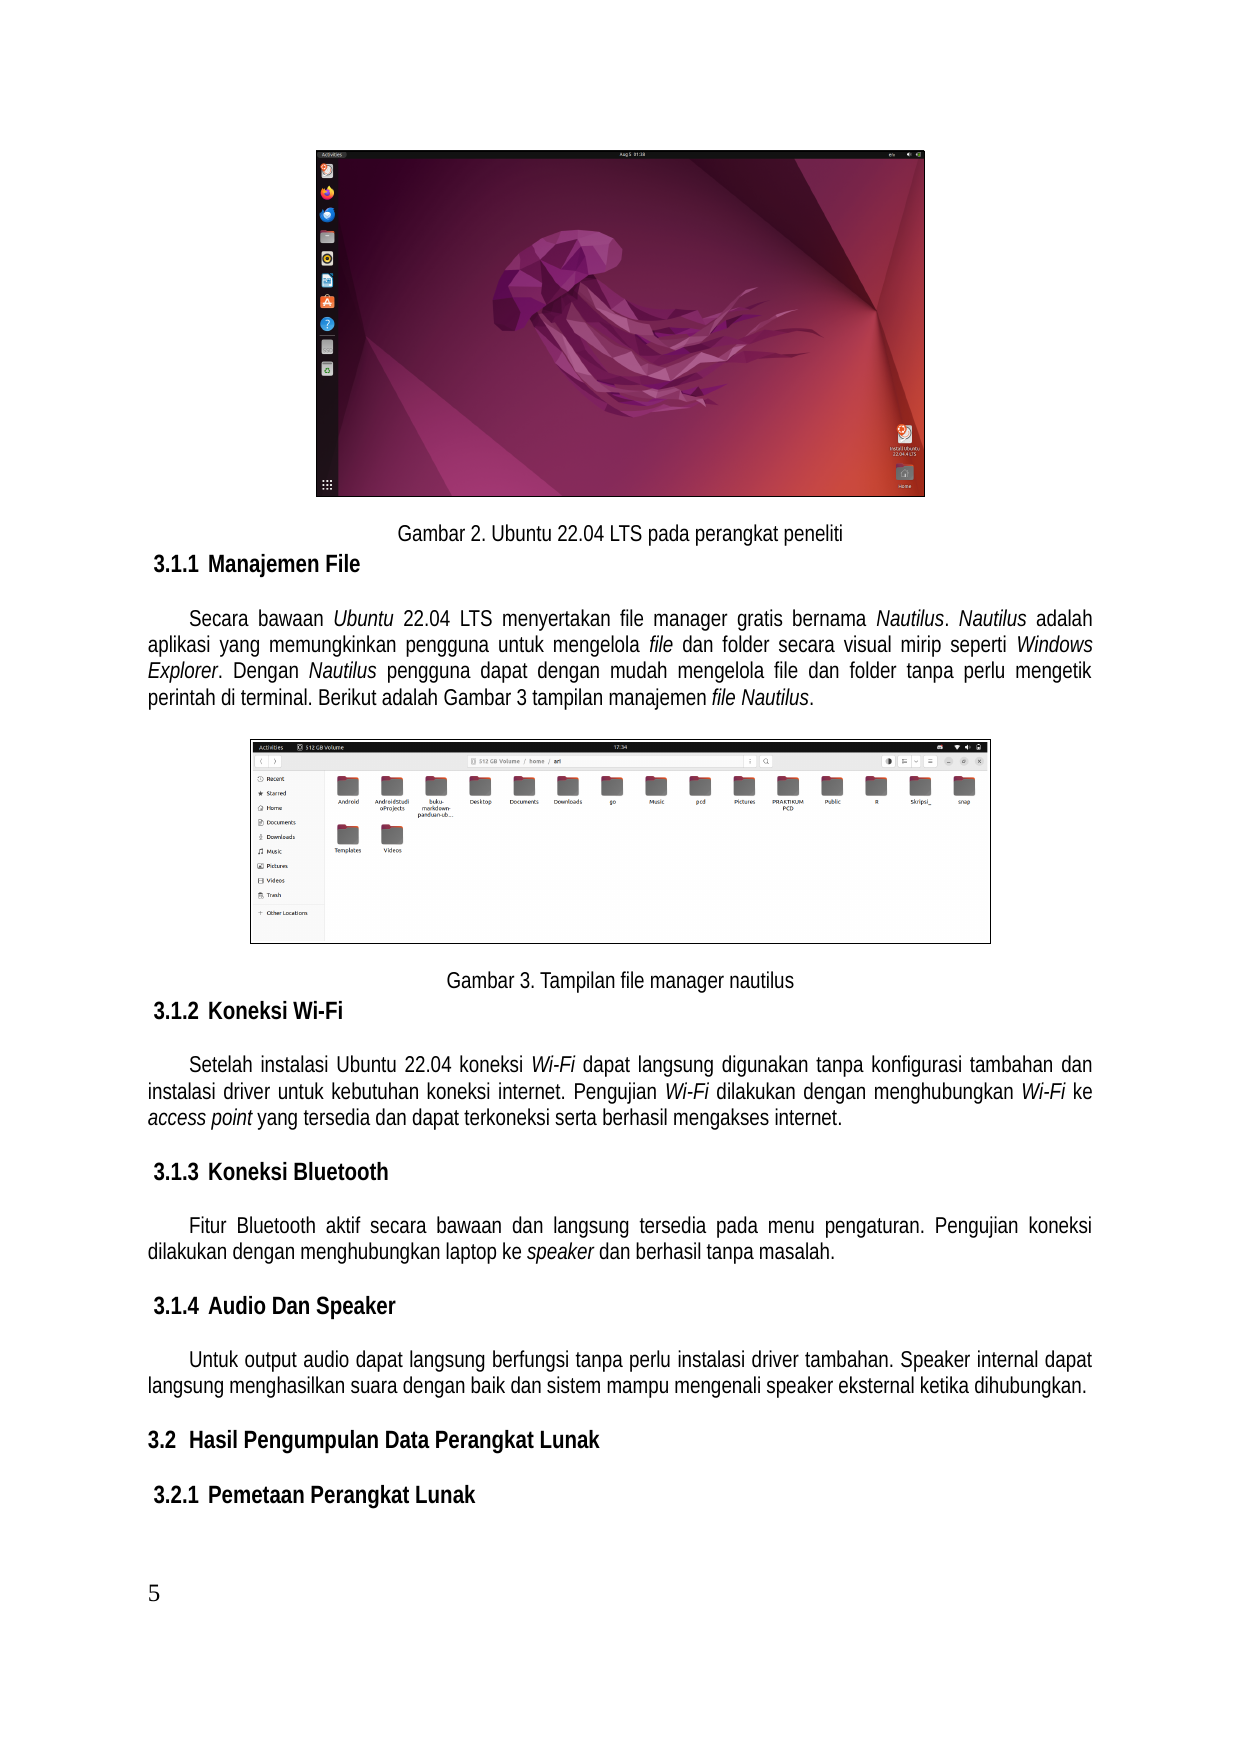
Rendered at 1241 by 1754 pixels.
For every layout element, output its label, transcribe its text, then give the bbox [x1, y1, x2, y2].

text Fitur Bluetooth aktif secara bawaan dan langsung tersedia pada menu pengaturan. Pengujian koneksi dilakukan dengan menghubungkan laptop ke speaker dan berhasil tanpa masalah. [148, 1212, 1093, 1264]
subtitle Pemetaan Perangkat Lunak [148, 1480, 1093, 1508]
text Secara bawaan Ubuntu 22.04 LTS menyertakan file manager gratis bernama Nautilus. Nautilus adalah aplikasi yang memungkinkan pengguna untuk mengelola file dan folder secara visual mirip seperti Windows Explorer. Dengan Nautilus pengguna dapat dengan mudah mengelola file dan folder tanpa perlu mengetik perintah di terminal. Berikut adalah Gambar 3 tampilan manajemen file Nautilus. [148, 604, 1093, 710]
subtitle Hasil Pengumpulan Data Perangkat Lunak [148, 1425, 1093, 1453]
text Gambar 3. Tampilan file manager nautilus [250, 944, 990, 993]
text [253, 763, 987, 940]
text Untuk output audio dapat langsung berfungsi tanpa perlu instalasi driver tambahan. Speaker internal dapat langsung menghasilkan suara dengan baik dan sistem mampu mengenali speaker eksternal ketika dihubungkan. [148, 1346, 1093, 1398]
subtitle Koneksi Wi-Fi [148, 996, 1093, 1025]
subtitle Koneksi Bluetooth [148, 1157, 1093, 1185]
text [317, 174, 924, 496]
text Gambar 2. Ubuntu 22.04 LTS pada perangkat peneliti [316, 497, 924, 547]
subtitle Manajemen File [148, 148, 1093, 578]
subtitle Audio dan Speaker [148, 1291, 1093, 1319]
text Setelah instalasi Ubuntu 22.04 koneksi Wi-Fi dapat langsung digunakan tanpa konfigurasi tambahan dan instalasi driver untuk kebutuhan koneksi internet. Pengujian Wi-Fi dilakukan dengan menghubungkan Wi-Fi ke access point yang tersedia dan dapat terkoneksi serta berhasil mengakses internet. [148, 1051, 1093, 1130]
